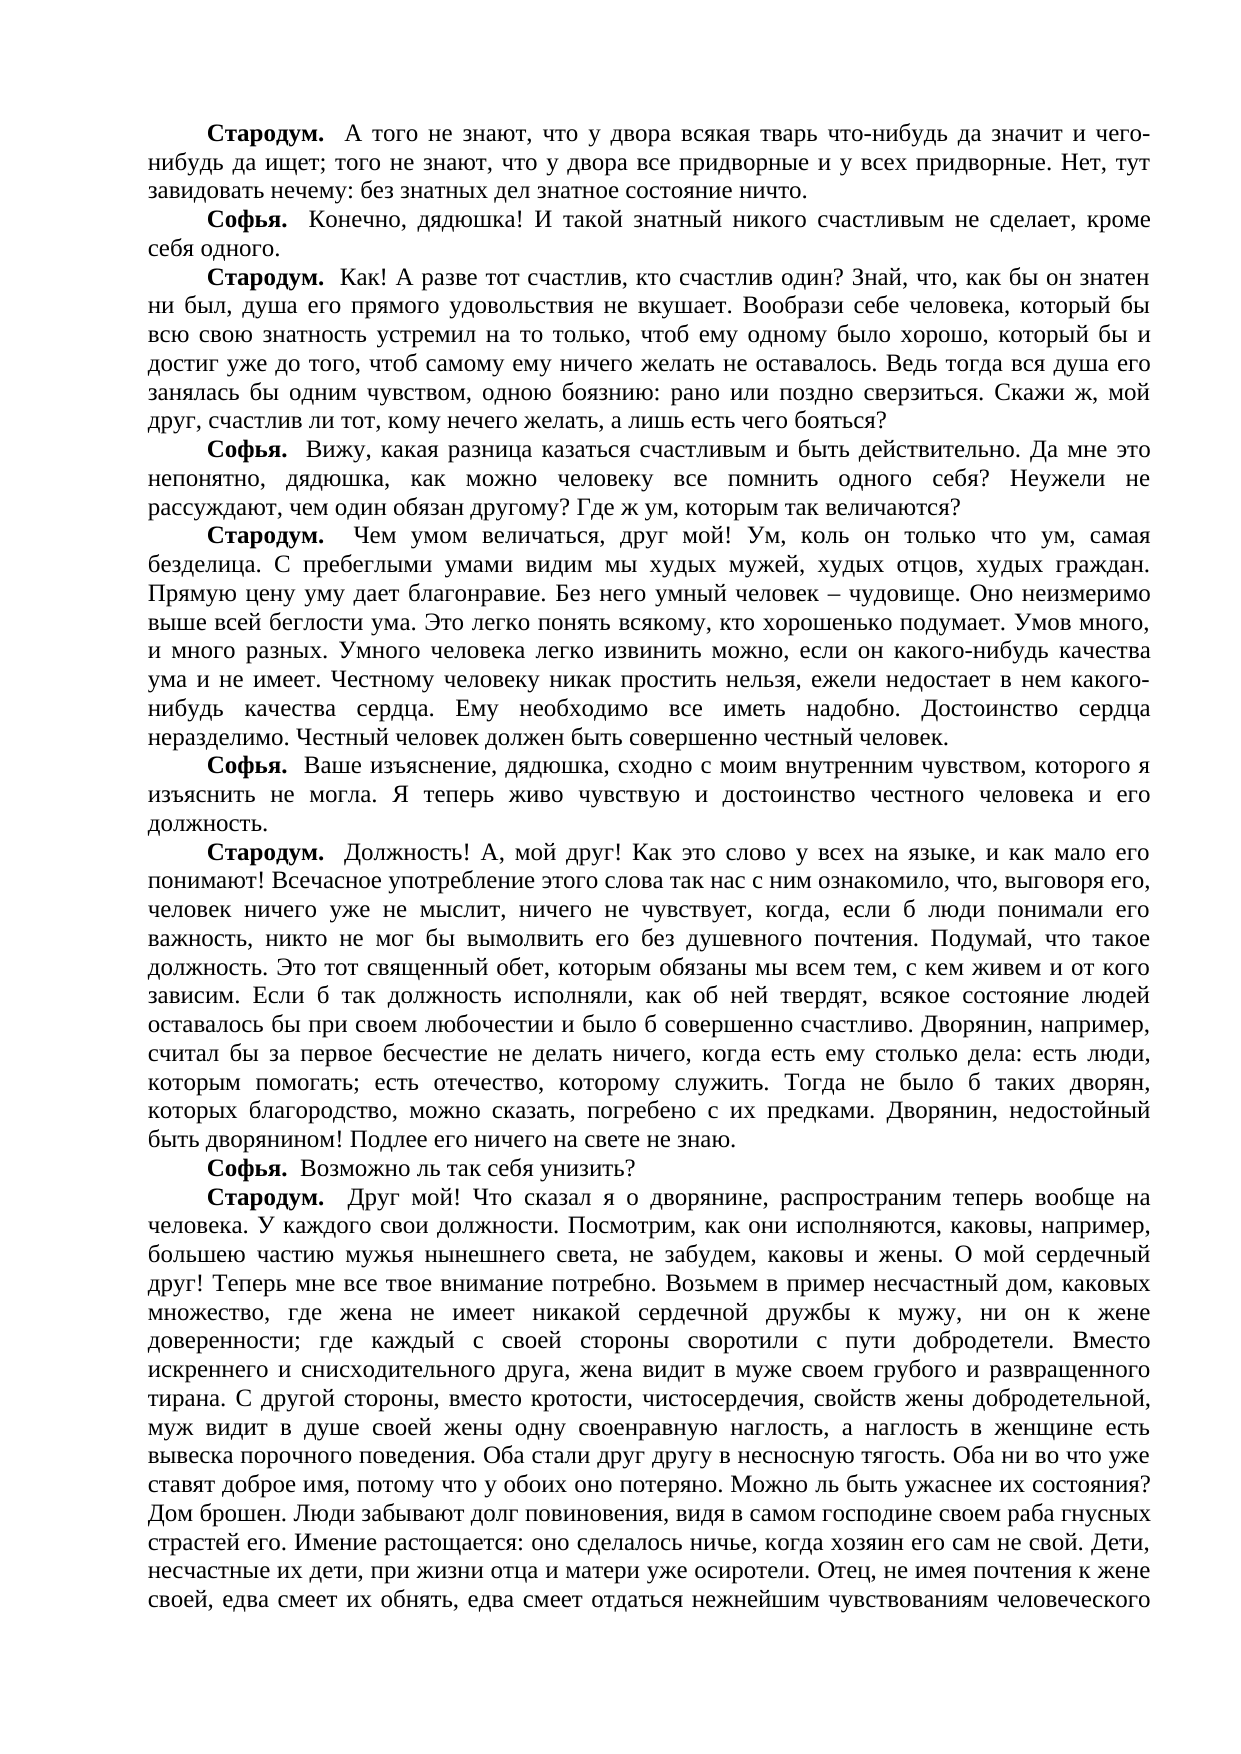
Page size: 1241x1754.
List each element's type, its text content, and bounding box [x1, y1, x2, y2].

text Стародум. Друг мой! Что сказал я о дворянине, распространим теперь вообще на человека. У каждого свои должности. Посмотрим, как они исполняются, каковы, например, большею частию мужья нынешнего света, не забудем, каковы и жены. О мой сердечный друг! Теперь мне все твое внимание потребно. Возьмем в пример несчастный дом, каковых множество, где жена не имеет никакой сердечной дружбы к мужу, ни он к жене доверенности; где каждый с своей стороны своротили с пути добродетели. Вместо искреннего и снисходительного друга, жена видит в муже своем грубого и развращенного тирана. С другой стороны, вместо кротости, чистосердечия, свойств жены добродетельной, муж видит в душе своей жены одну своенравную наглость, а наглость в женщине есть вывеска порочного поведения. Оба стали друг другу в несносную тягость. Оба ни во что уже ставят доброе имя, потому что у обоих оно потеряно. Можно ль быть ужаснее их состояния? Дом брошен. Люди забывают долг повиновения, видя в самом господине своем раба гнусных страстей его. Имение растощается: оно сделалось ничье, когда хозяин его сам не свой. Дети, несчастные их дети, при жизни отца и матери уже осиротели. Отец, не имея почтения к жене своей, едва смеет их обнять, едва смеет отдаться нежнейшим чувствованиям человеческого [148, 1182, 1152, 1613]
text Софья. Вижу, какая разница казаться счастливым и быть действительно. Да мне это непонятно, дядюшка, как можно человеку все помнить одного себя? Неужели не рассуждают, чем один обязан другому? Где ж ум, которым так величаются? [148, 434, 1152, 521]
text Софья. Конечно, дядюшка! И такой знатный никого счастливым не сделает, кроме себя одного. [148, 204, 1152, 262]
text Стародум. Как! А разве тот счастлив, кто счастлив один? Знай, что, как бы он знатен ни был, душа его прямого удовольствия не вкушает. Вообрази себе человека, который бы всю свою знатность устремил на то только, чтоб ему одному было хорошо, который бы и достиг уже до того, чтоб самому ему ничего желать не оставалось. Ведь тогда вся душа его занялась бы одним чувством, одною боязнию: рано или поздно сверзиться. Скажи ж, мой друг, счастлив ли тот, кому нечего желать, а лишь есть чего бояться? [148, 262, 1152, 434]
text Стародум. А того не знают, что у двора всякая тварь что-нибудь да значит и чего-нибудь да ищет; того не знают, что у двора все придворные и у всех придворные. Нет, тут завидовать нечему: без знатных дел знатное состояние ничто. [148, 118, 1152, 204]
text Стародум. Чем умом величаться, друг мой! Ум, коль он только что ум, самая безделица. С пребеглыми умами видим мы худых мужей, худых отцов, худых граждан. Прямую цену уму дает благонравие. Без него умный человек – чудовище. Оно неизмеримо выше всей беглости ума. Это легко понять всякому, кто хорошенько подумает. Умов много, и много разных. Умного человека легко извинить можно, если он какого-нибудь качества ума и не имеет. Честному человеку никак простить нельзя, ежели недостает в нем какого-нибудь качества сердца. Ему необходимо все иметь надобно. Достоинство сердца неразделимо. Честный человек должен быть совершенно честный человек. [148, 521, 1152, 751]
text Софья. Ваше изъяснение, дядюшка, сходно с моим внутренним чувством, которого я изъяснить не могла. Я теперь живо чувствую и достоинство честного человека и его должность. [148, 751, 1152, 837]
text Софья. Возможно ль так себя унизить? [148, 1153, 1152, 1182]
text Стародум. Должность! А, мой друг! Как это слово у всех на языке, и как мало его понимают! Всечасное употребление этого слова так нас с ним ознакомило, что, выговоря его, человек ничего уже не мыслит, ничего не чувствует, когда, если б люди понимали его важность, никто не мог бы вымолвить его без душевного почтения. Подумай, что такое должность. Это тот священный обет, которым обязаны мы всем тем, с кем живем и от кого зависим. Если б так должность исполняли, как об ней твердят, всякое состояние людей оставалось бы при своем любочестии и было б совершенно счастливо. Дворянин, например, считал бы за первое бесчестие не делать ничего, когда есть ему столько дела: есть люди, которым помогать; есть отечество, которому служить. Тогда не было б таких дворян, которых благородство, можно сказать, погребено с их предками. Дворянин, недостойный быть дворянином! Подлее его ничего на свете не знаю. [148, 837, 1152, 1153]
